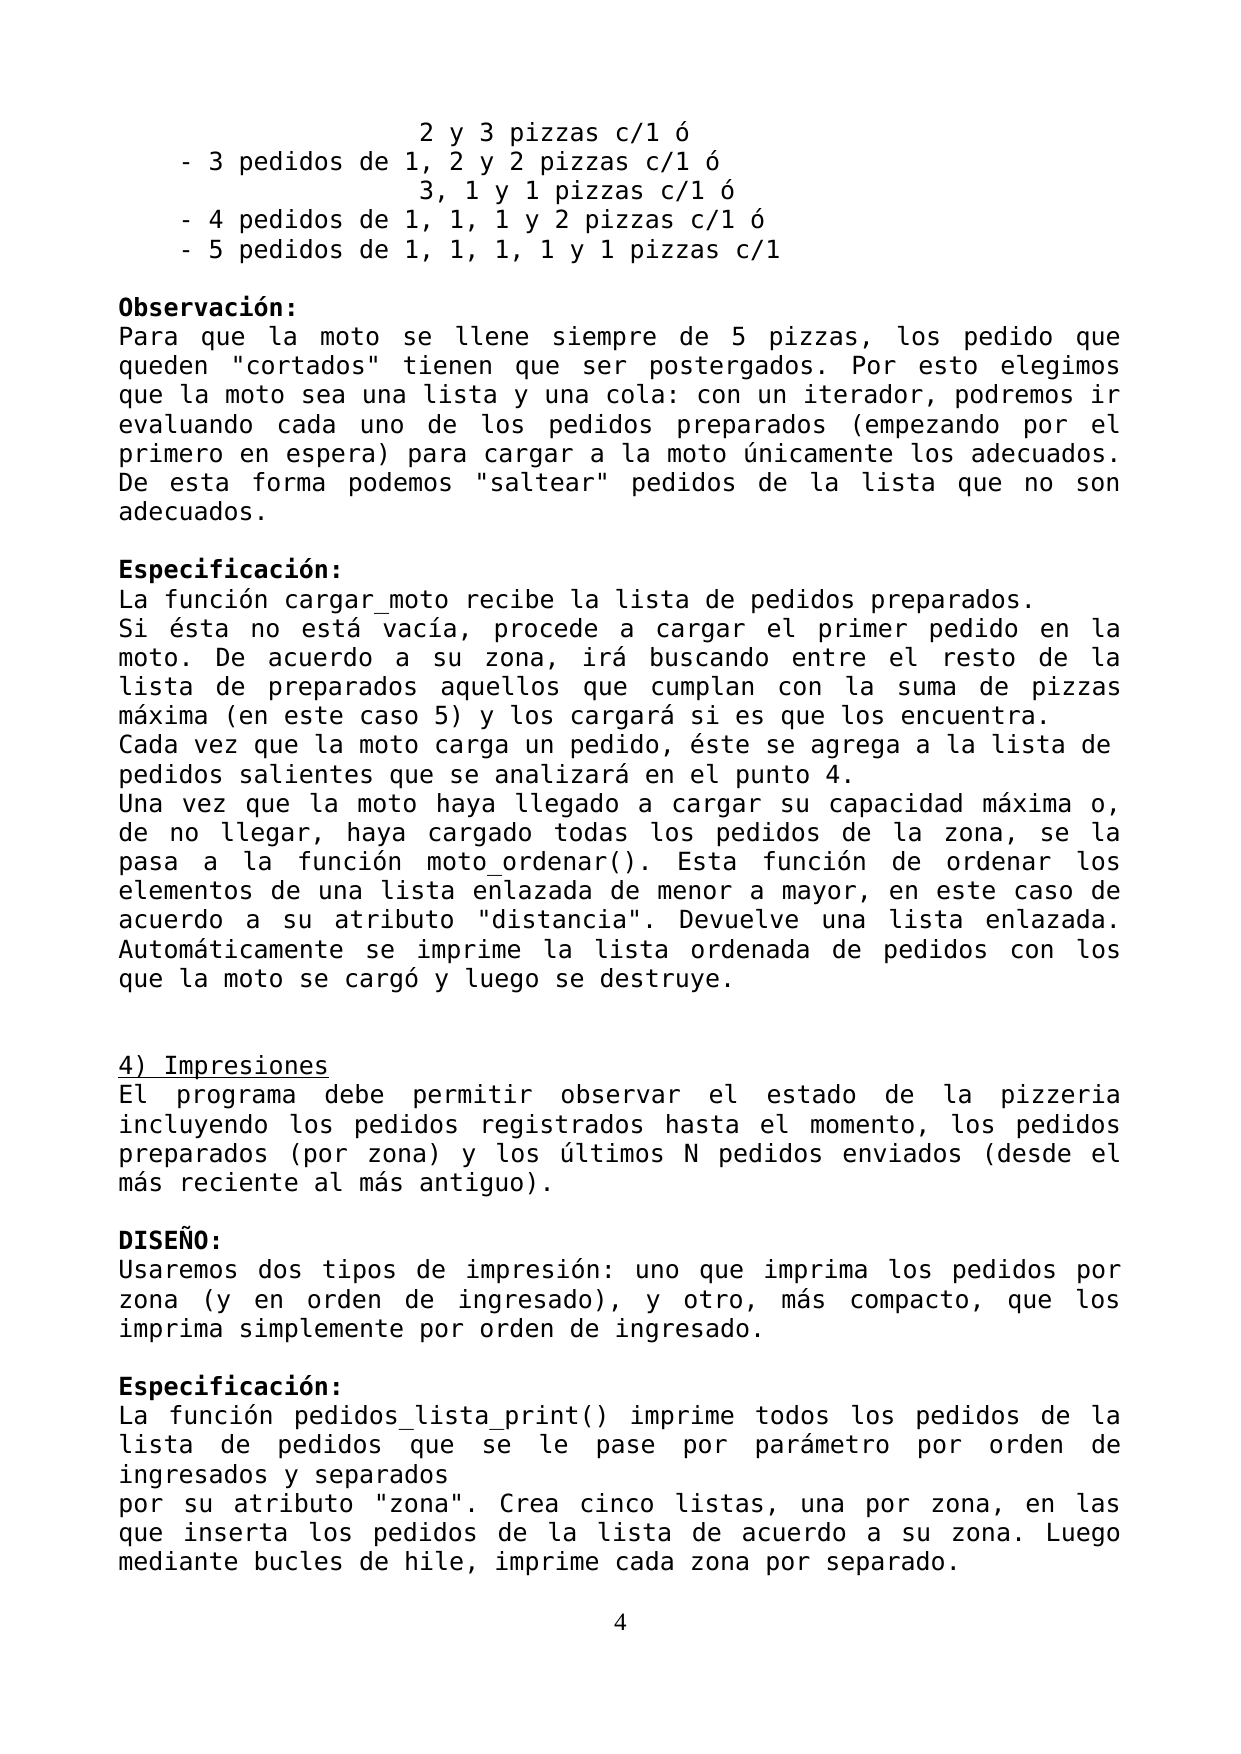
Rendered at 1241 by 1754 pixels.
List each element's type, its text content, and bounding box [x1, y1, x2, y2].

text El programa debe permitir observar el estado de la pizzeria incluyendo los pedidos registrados hasta el momento, los pedidos preparados (por zona) y los últimos N pedidos enviados (desde el más reciente al más antiguo). [118, 1081, 1122, 1197]
text La función cargar_moto recibe la lista de pedidos preparados. [118, 585, 1122, 614]
text La función pedidos_lista_print() imprime todos los pedidos de la lista de pedidos que se le pase por parámetro por orden de ingresados y separados [118, 1401, 1122, 1489]
text - 4 pedidos de 1, 1, 1 y 2 pizzas c/1 ó [118, 206, 1122, 235]
text DISEÑO: [118, 1226, 1122, 1256]
text por su atributo "zona". Crea cinco listas, una por zona, en las que inserta los pedidos de la lista de acuerdo a su zona. Luego mediante bucles de hile, imprime cada zona por separado. [118, 1489, 1122, 1576]
text - 3 pedidos de 1, 2 y 2 pizzas c/1 ó [118, 147, 1122, 176]
text Usaremos dos tipos de impresión: uno que imprima los pedidos por zona (y en orden de ingresado), y otro, más compacto, que los imprima simplemente por orden de ingresado. [118, 1256, 1122, 1343]
text pedidos salientes que se analizará en el punto 4. [118, 760, 1122, 789]
text 4) Impresiones [118, 1051, 1122, 1081]
text Especificación: [118, 1372, 1122, 1401]
text - 5 pedidos de 1, 1, 1, 1 y 1 pizzas c/1 [118, 235, 1122, 264]
text Cada vez que la moto carga un pedido, éste se agrega a la lista de [118, 731, 1122, 760]
text Para que la moto se llene siempre de 5 pizzas, los pedido que queden "cortados" tienen que ser postergados. Por esto elegimos que la moto sea una lista y una cola: con un iterador, podremos ir evaluando cada uno de los pedidos preparados (empezando por el primero en espera) para cargar a la moto únicamente los adecuados. De esta forma podemos "saltear" pedidos de la lista que no son adecuados. [118, 322, 1122, 526]
text Una vez que la moto haya llegado a cargar su capacidad máxima o, de no llegar, haya cargado todas los pedidos de la zona, se la pasa a la función moto_ordenar(). Esta función de ordenar los elementos de una lista enlazada de menor a mayor, en este caso de acuerdo a su atributo "distancia". Devuelve una lista enlazada. Automáticamente se imprime la lista ordenada de pedidos con los que la moto se cargó y luego se destruye. [118, 789, 1122, 993]
text Especificación: [118, 556, 1122, 585]
text 3, 1 y 1 pizzas c/1 ó [118, 176, 1122, 206]
text 2 y 3 pizzas c/1 ó [118, 118, 1122, 147]
text Observación: [118, 293, 1122, 322]
text Si ésta no está vacía, procede a cargar el primer pedido en la moto. De acuerdo a su zona, irá buscando entre el resto de la lista de preparados aquellos que cumplan con la suma de pizzas máxima (en este caso 5) y los cargará si es que los encuentra. [118, 614, 1122, 731]
